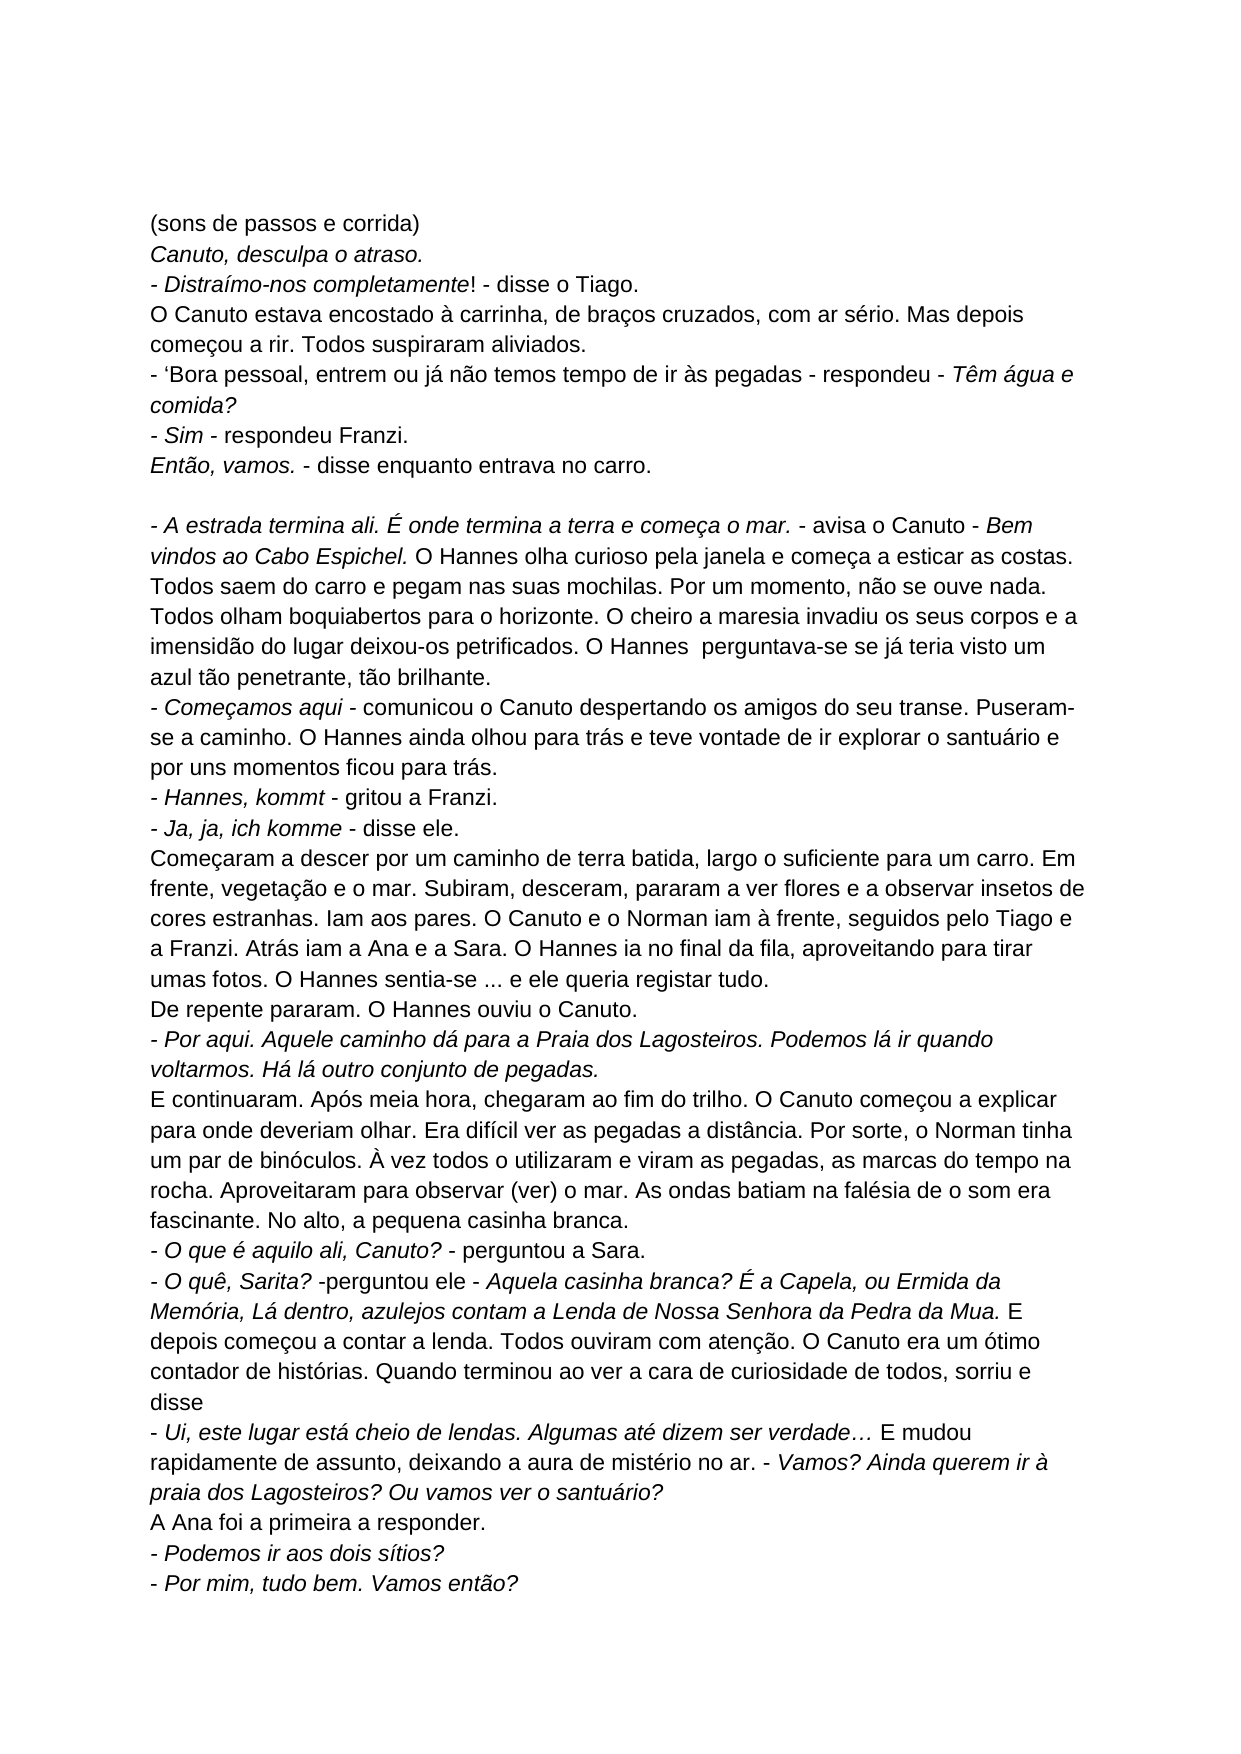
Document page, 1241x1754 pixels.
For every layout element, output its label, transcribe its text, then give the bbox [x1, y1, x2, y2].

text De repente pararam. O Hannes ouviu o Canuto. [150, 996, 1090, 1022]
text - O quê, Sarita? -perguntou ele - Aquela casinha branca? É a Capela, ou Ermida da Memória, Lá dentro, azulejos contam a Lenda de Nossa Senhora da Pedra da Mua. E depois começou a contar a lenda. Todos ouviram com atenção. O Canuto era um ótimo contador de histórias. Quando terminou ao ver a cara de curiosidade de todos, sorriu e disse [150, 1268, 1090, 1415]
text - ‘Bora pessoal, entrem ou já não temos tempo de ir às pegadas - respondeu - Têm água e comida? [150, 361, 1090, 418]
text Então, vamos. - disse enquanto entrava no carro. [150, 452, 1090, 478]
text - Ui, este lugar está cheio de lendas. Algumas até dizem ser verdade… E mudou rapidamente de assunto, deixando a aura de mistério no ar. - Vamos? Ainda querem ir à praia dos Lagosteiros? Ou vamos ver o santuário? [150, 1419, 1090, 1506]
text E continuaram. Após meia hora, chegaram ao fim do trilho. O Canuto começou a explicar para onde deveriam olhar. Era difícil ver as pegadas a distância. Por sorte, o Norman tinha um par de binóculos. À vez todos o utilizaram e viram as pegadas, as marcas do tempo na rocha. Aproveitaram para observar (ver) o mar. As ondas batiam na falésia de o som era fascinante. No alto, a pequena casinha branca. [150, 1086, 1090, 1234]
text - Por mim, tudo bem. Vamos então? [150, 1570, 1090, 1596]
text - A estrada termina ali. É onde termina a terra e começa o mar. - avisa o Canuto - Bem vindos ao Cabo Espichel. O Hannes olha curioso pela janela e começa a esticar as costas. Todos saem do carro e pegam nas suas mochilas. Por um momento, não se ouve nada. Todos olham boquiabertos para o horizonte. O cheiro a maresia invadiu os seus corpos e a imensidão do lugar deixou-os petrificados. O Hannes perguntava-se se já teria visto um azul tão penetrante, tão brilhante. [150, 512, 1090, 690]
text - Por aqui. Aquele caminho dá para a Praia dos Lagosteiros. Podemos lá ir quando voltarmos. Há lá outro conjunto de pegadas. [150, 1026, 1090, 1083]
text - O que é aquilo ali, Canuto? - perguntou a Sara. [150, 1237, 1090, 1264]
text O Canuto estava encostado à carrinha, de braços cruzados, com ar sério. Mas depois começou a rir. Todos suspiraram aliviados. [150, 301, 1090, 358]
text - Sim - respondeu Franzi. [150, 422, 1090, 448]
text - Podemos ir aos dois sítios? [150, 1539, 1090, 1566]
text - Hannes, kommt - gritou a Franzi. [150, 784, 1090, 811]
text - Começamos aqui - comunicou o Canuto despertando os amigos do seu transe. Puseram-se a caminho. O Hannes ainda olhou para trás e teve vontade de ir explorar o santuário e por uns momentos ficou para trás. [150, 694, 1090, 781]
text Começaram a descer por um caminho de terra batida, largo o suficiente para um carro. Em frente, vegetação e o mar. Subiram, desceram, pararam a ver flores e a observar insetos de cores estranhas. Iam aos pares. O Canuto e o Norman iam à frente, seguidos pelo Tiago e a Franzi. Atrás iam a Ana e a Sara. O Hannes ia no final da fila, aproveitando para tirar umas fotos. O Hannes sentia-se ... e ele queria registar tudo. [150, 845, 1090, 992]
text (sons de passos e corrida) [150, 210, 1090, 237]
text - Ja, ja, ich komme - disse ele. [150, 814, 1090, 841]
text Canuto, desculpa o atraso. [150, 241, 1090, 267]
text A Ana foi a primeira a responder. [150, 1509, 1090, 1536]
text - Distraímo-nos completamente! - disse o Tiago. [150, 271, 1090, 297]
